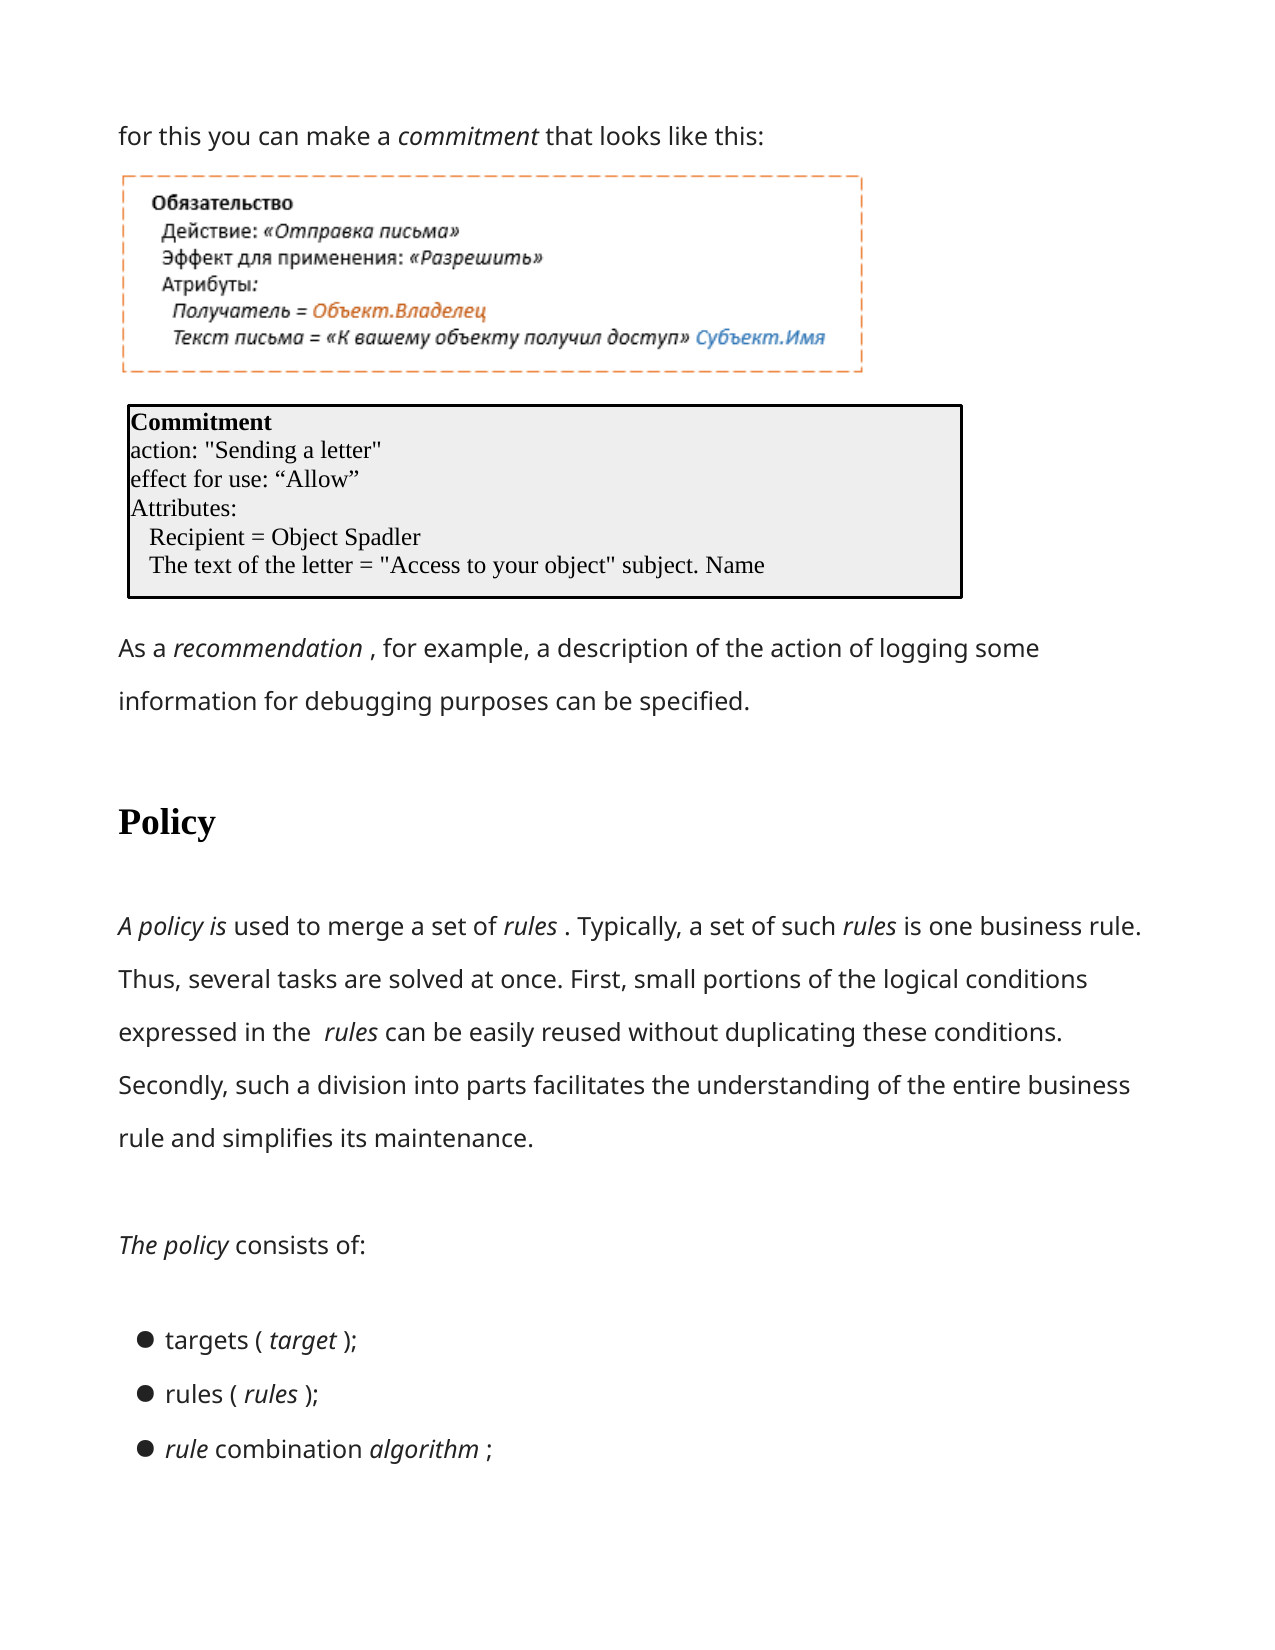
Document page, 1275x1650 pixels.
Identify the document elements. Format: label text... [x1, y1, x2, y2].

picture [118, 171, 869, 379]
list rules ( rules ); [136, 1377, 1157, 1411]
subtitle Policy [118, 800, 1157, 843]
text As a recommendation , for example, a description of the action of logging some information for debugging purposes can be specified. [118, 524, 1157, 718]
list targets ( target ); [136, 1323, 1157, 1357]
text for this you can make a commitment that looks like this: [118, 118, 1157, 379]
text A policy is used to merge a set of rules . Typically, a set of such rules is one business rule. Thus, several tasks are solved at once. First, small portions of the logical conditions expressed in the rules can be easily reused without duplicating these conditions. Secondly, such a division into parts facilitates the understanding of the entire business rule and simplifies its maintenance. The policy consists of: [118, 855, 1157, 1261]
list rule combination algorithm ; [136, 1432, 1157, 1466]
